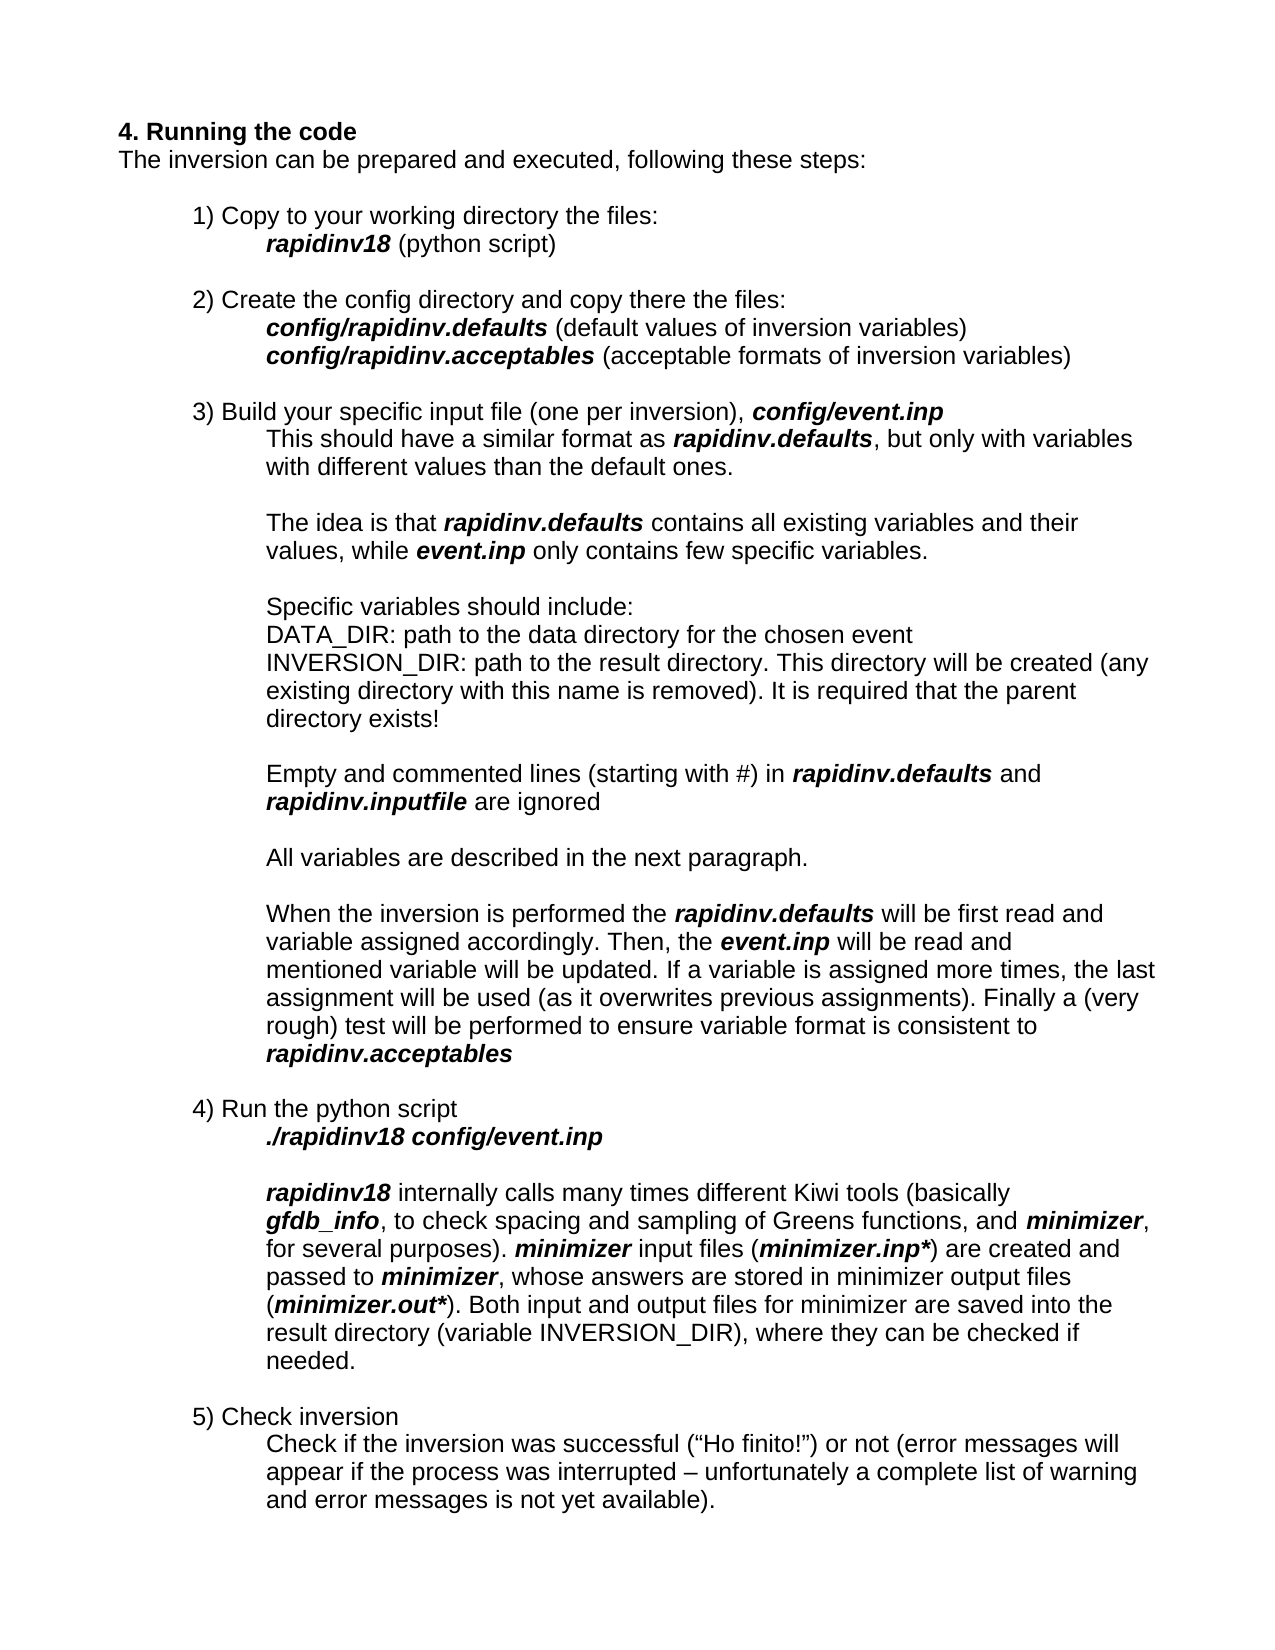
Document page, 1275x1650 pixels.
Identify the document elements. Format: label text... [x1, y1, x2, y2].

text 1) Copy to your working directory the files: [118, 202, 1157, 230]
text The inversion can be prepared and executed, following these steps: [118, 146, 1157, 174]
text config/rapidinv.acceptables (acceptable formats of inversion variables) [118, 341, 1157, 369]
text rapidinv18 internally calls many times different Kiwi tools (basically gfdb_info, to check spacing and sampling of Greens functions, and minimizer, for several purposes). minimizer input files (minimizer.inp*) are created and passed to minimizer, whose answers are stored in minimizer output files (minimizer.out*). Both input and output files for minimizer are saved into the result directory (variable INVERSION_DIR), where they can be checked if needed. [118, 1179, 1157, 1374]
text 4) Run the python script [118, 1095, 1157, 1123]
text rapidinv18 (python script) [118, 230, 1157, 258]
text Specific variables should include: [118, 593, 1157, 621]
text INVERSION_DIR: path to the result directory. This directory will be created (any existing directory with this name is removed). It is required that the parent directory exists! [118, 648, 1157, 732]
text Empty and commented lines (starting with #) in rapidinv.defaults and rapidinv.inputfile are ignored [118, 760, 1157, 816]
text 4. Running the code [118, 118, 1157, 146]
text DATA_DIR: path to the data directory for the chosen event [118, 621, 1157, 648]
text 5) Check inversion [118, 1402, 1157, 1430]
text config/rapidinv.defaults (default values of inversion variables) [118, 313, 1157, 341]
text ./rapidinv18 config/event.inp [118, 1123, 1157, 1151]
text When the inversion is performed the rapidinv.defaults will be first read and variable assigned accordingly. Then, the event.inp will be read and mentioned variable will be updated. If a variable is assigned more times, the last assignment will be used (as it overwrites previous assignments). Finally a (very rough) test will be performed to ensure variable format is consistent to rapidinv.acceptables [118, 900, 1157, 1067]
text This should have a similar format as rapidinv.defaults, but only with variables with different values than the default ones. [118, 425, 1157, 481]
text The idea is that rapidinv.defaults contains all existing variables and their values, while event.inp only contains few specific variables. [118, 509, 1157, 565]
text Check if the inversion was successful (“Ho finito!”) or not (error messages will appear if the process was interrupted – unfortunately a complete list of warning and error messages is not yet available). [118, 1430, 1157, 1514]
text 3) Build your specific input file (one per inversion), config/event.inp [118, 397, 1157, 425]
text All variables are described in the next paragraph. [118, 844, 1157, 872]
text 2) Create the config directory and copy there the files: [118, 286, 1157, 313]
